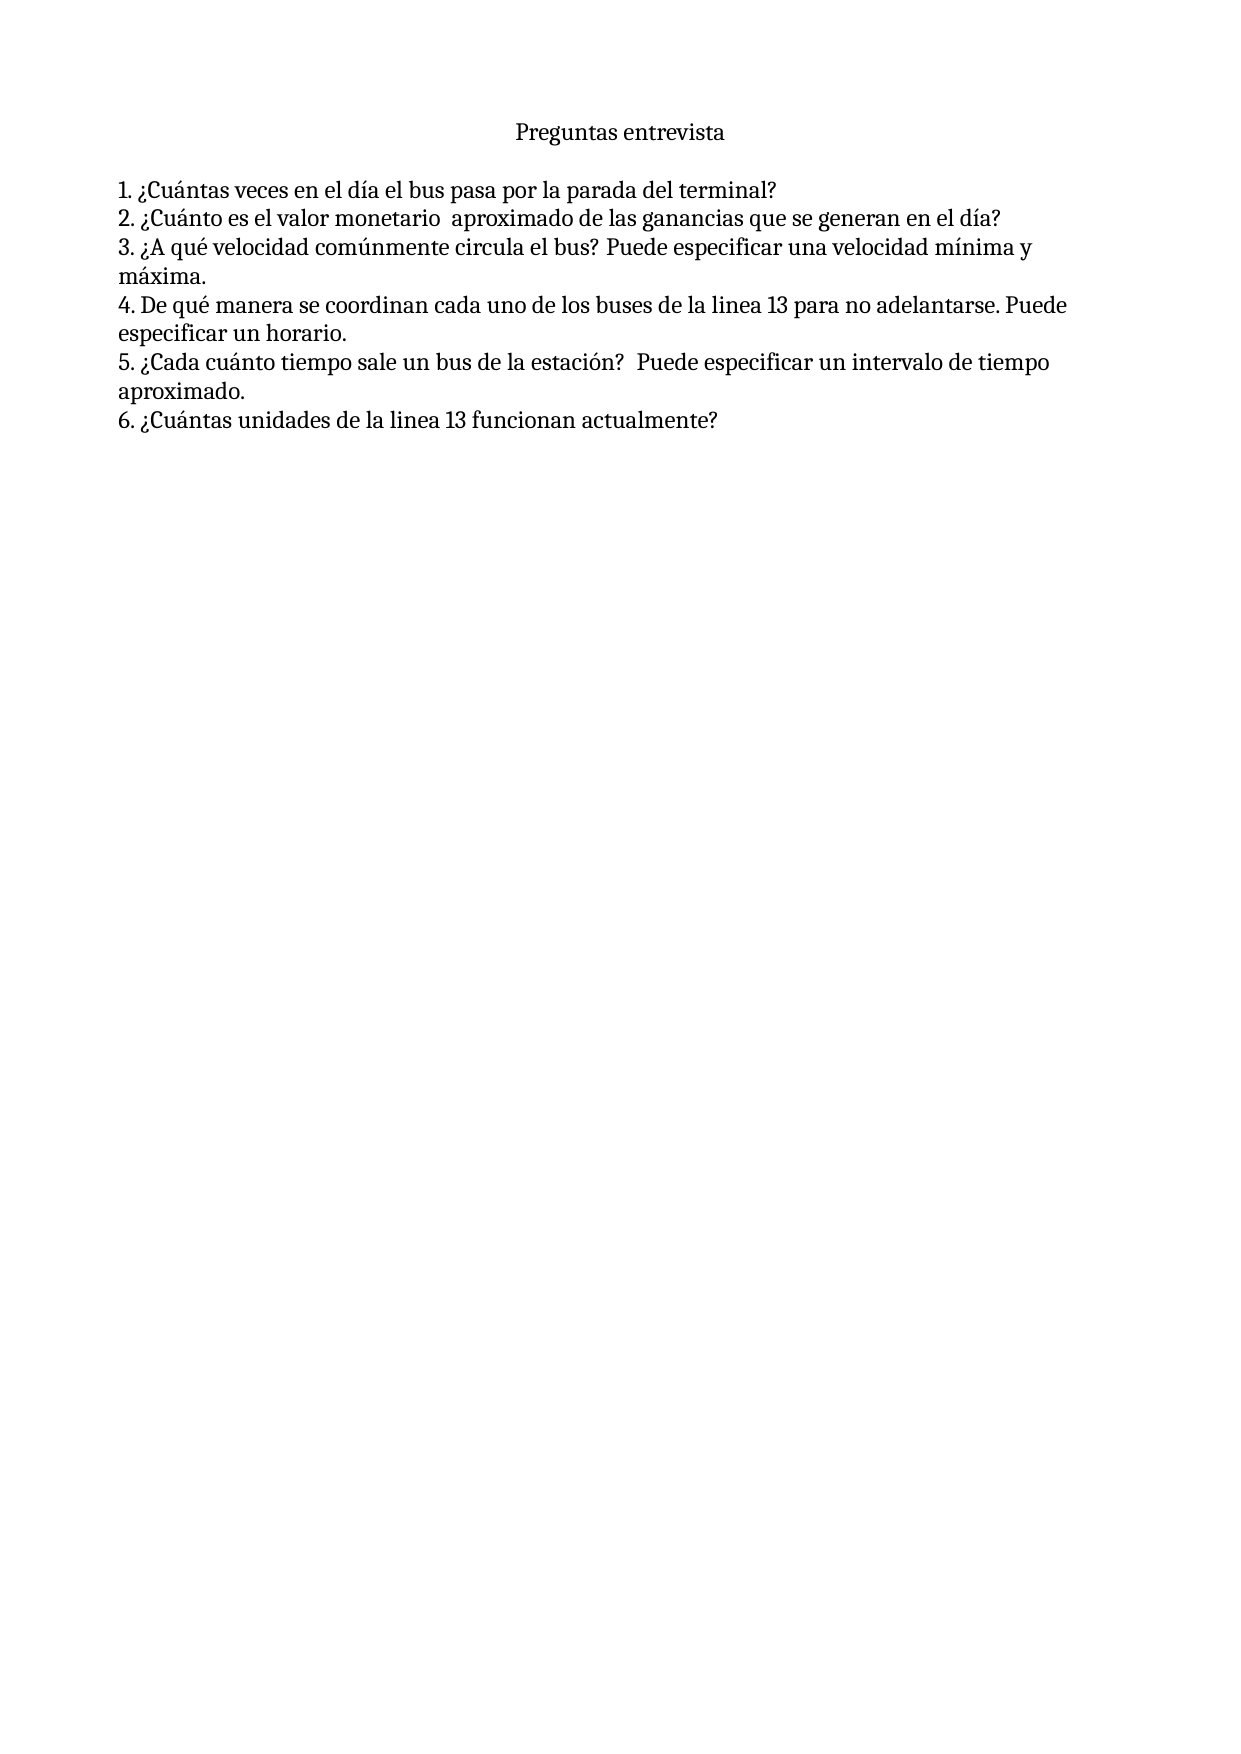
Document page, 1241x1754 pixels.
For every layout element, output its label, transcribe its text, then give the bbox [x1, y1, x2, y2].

text 5. ¿Cada cuánto tiempo sale un bus de la estación? Puede especificar un intervalo de tiempo aproximado. [118, 348, 1122, 406]
text 3. ¿A qué velocidad comúnmente circula el bus? Puede especificar una velocidad mínima y máxima. [118, 233, 1122, 291]
text 4. De qué manera se coordinan cada uno de los buses de la linea 13 para no adelantarse. Puede especificar un horario. [118, 291, 1122, 348]
text 2. ¿Cuánto es el valor monetario aproximado de las ganancias que se generan en el día? [118, 204, 1122, 233]
text 6. ¿Cuántas unidades de la linea 13 funcionan actualmente? [118, 406, 1122, 434]
text 1. ¿Cuántas veces en el día el bus pasa por la parada del terminal? [118, 176, 1122, 204]
text Preguntas entrevista [118, 118, 1122, 147]
